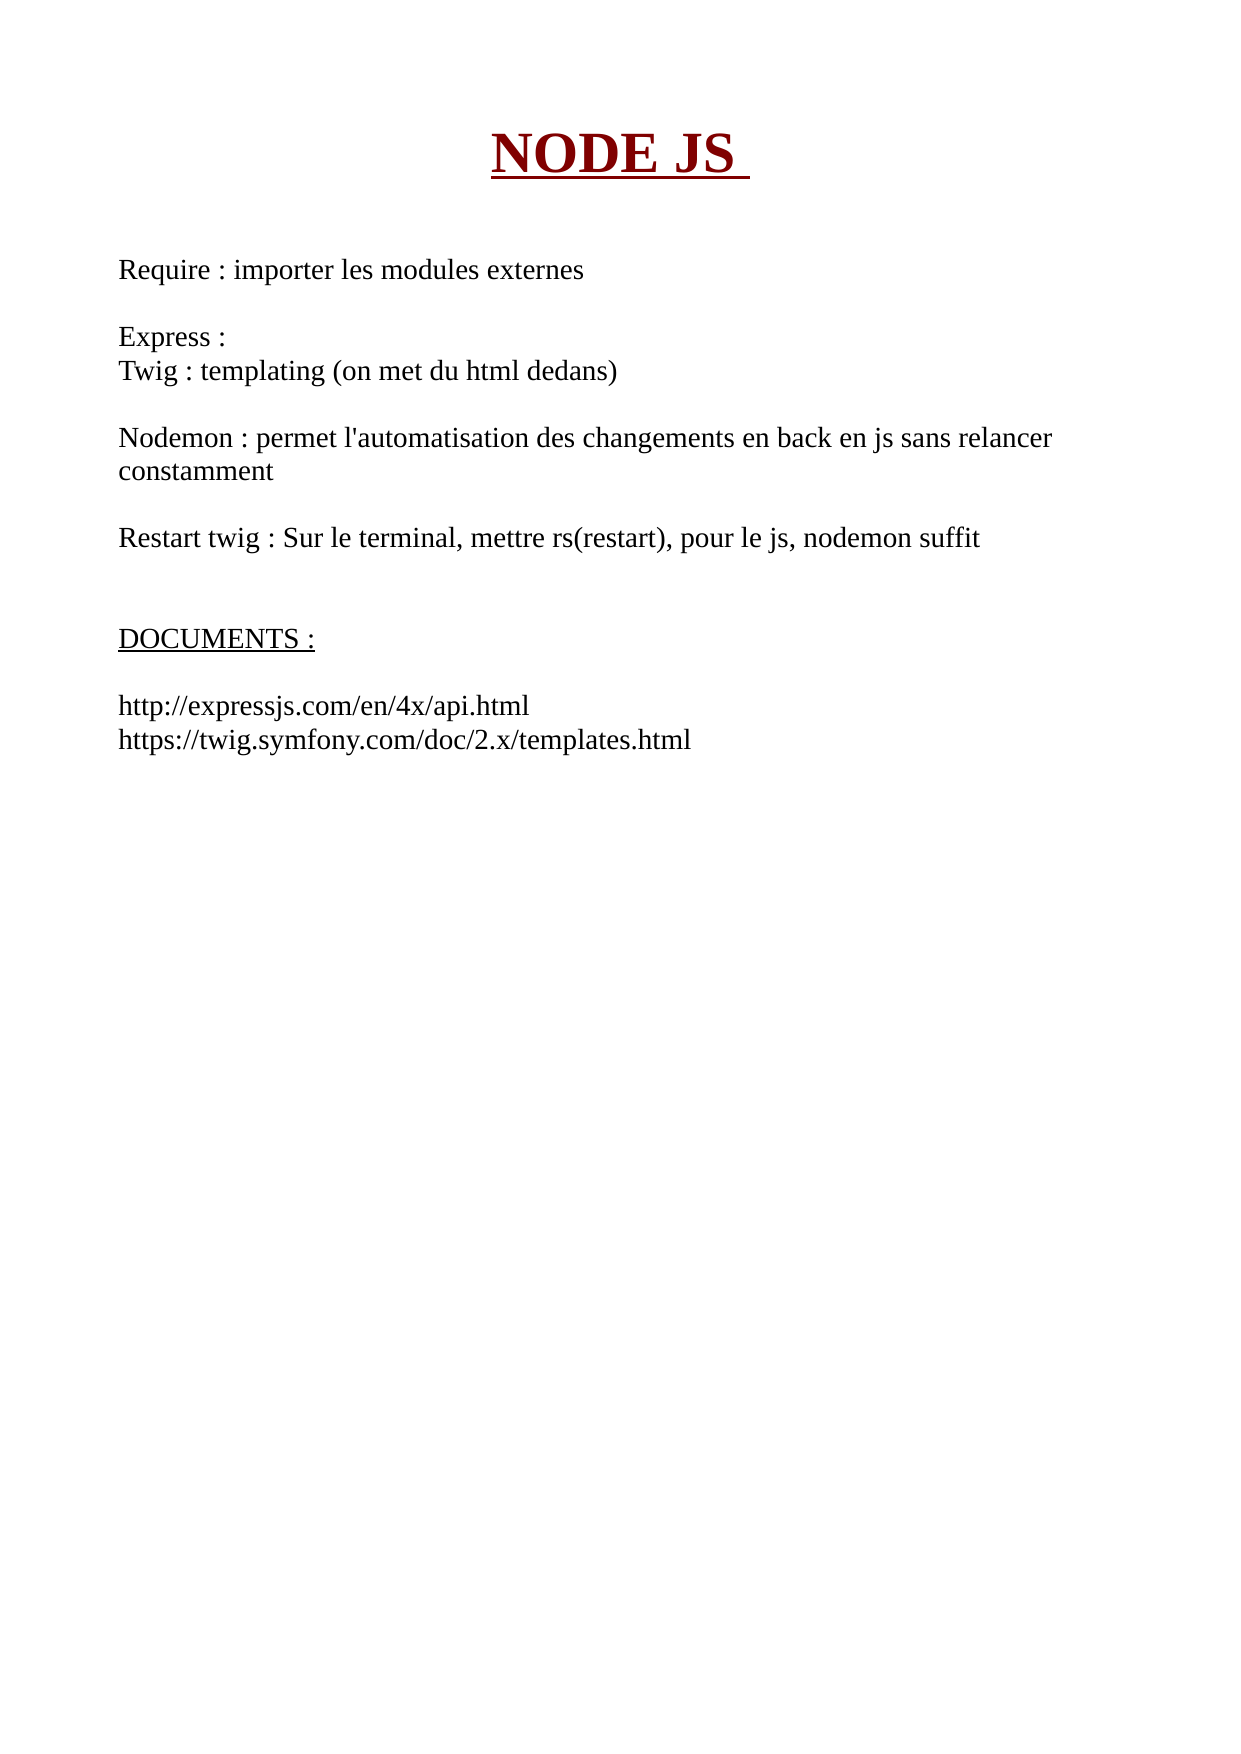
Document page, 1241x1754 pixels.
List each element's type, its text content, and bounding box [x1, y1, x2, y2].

text Restart twig : Sur le terminal, mettre rs(restart), pour le js, nodemon suffit [118, 521, 1122, 554]
text http://expressjs.com/en/4x/api.html [118, 688, 1122, 722]
text NODE JS [118, 118, 1122, 185]
text Express : [118, 319, 1122, 353]
text https://twig.symfony.com/doc/2.x/templates.html [118, 722, 1122, 755]
text Require : importer les modules externes [118, 252, 1122, 286]
text Nodemon : permet l'automatisation des changements en back en js sans relancer constamment [118, 420, 1122, 487]
text DOCUMENTS : [118, 621, 1122, 655]
text Twig : templating (on met du html dedans) [118, 353, 1122, 386]
